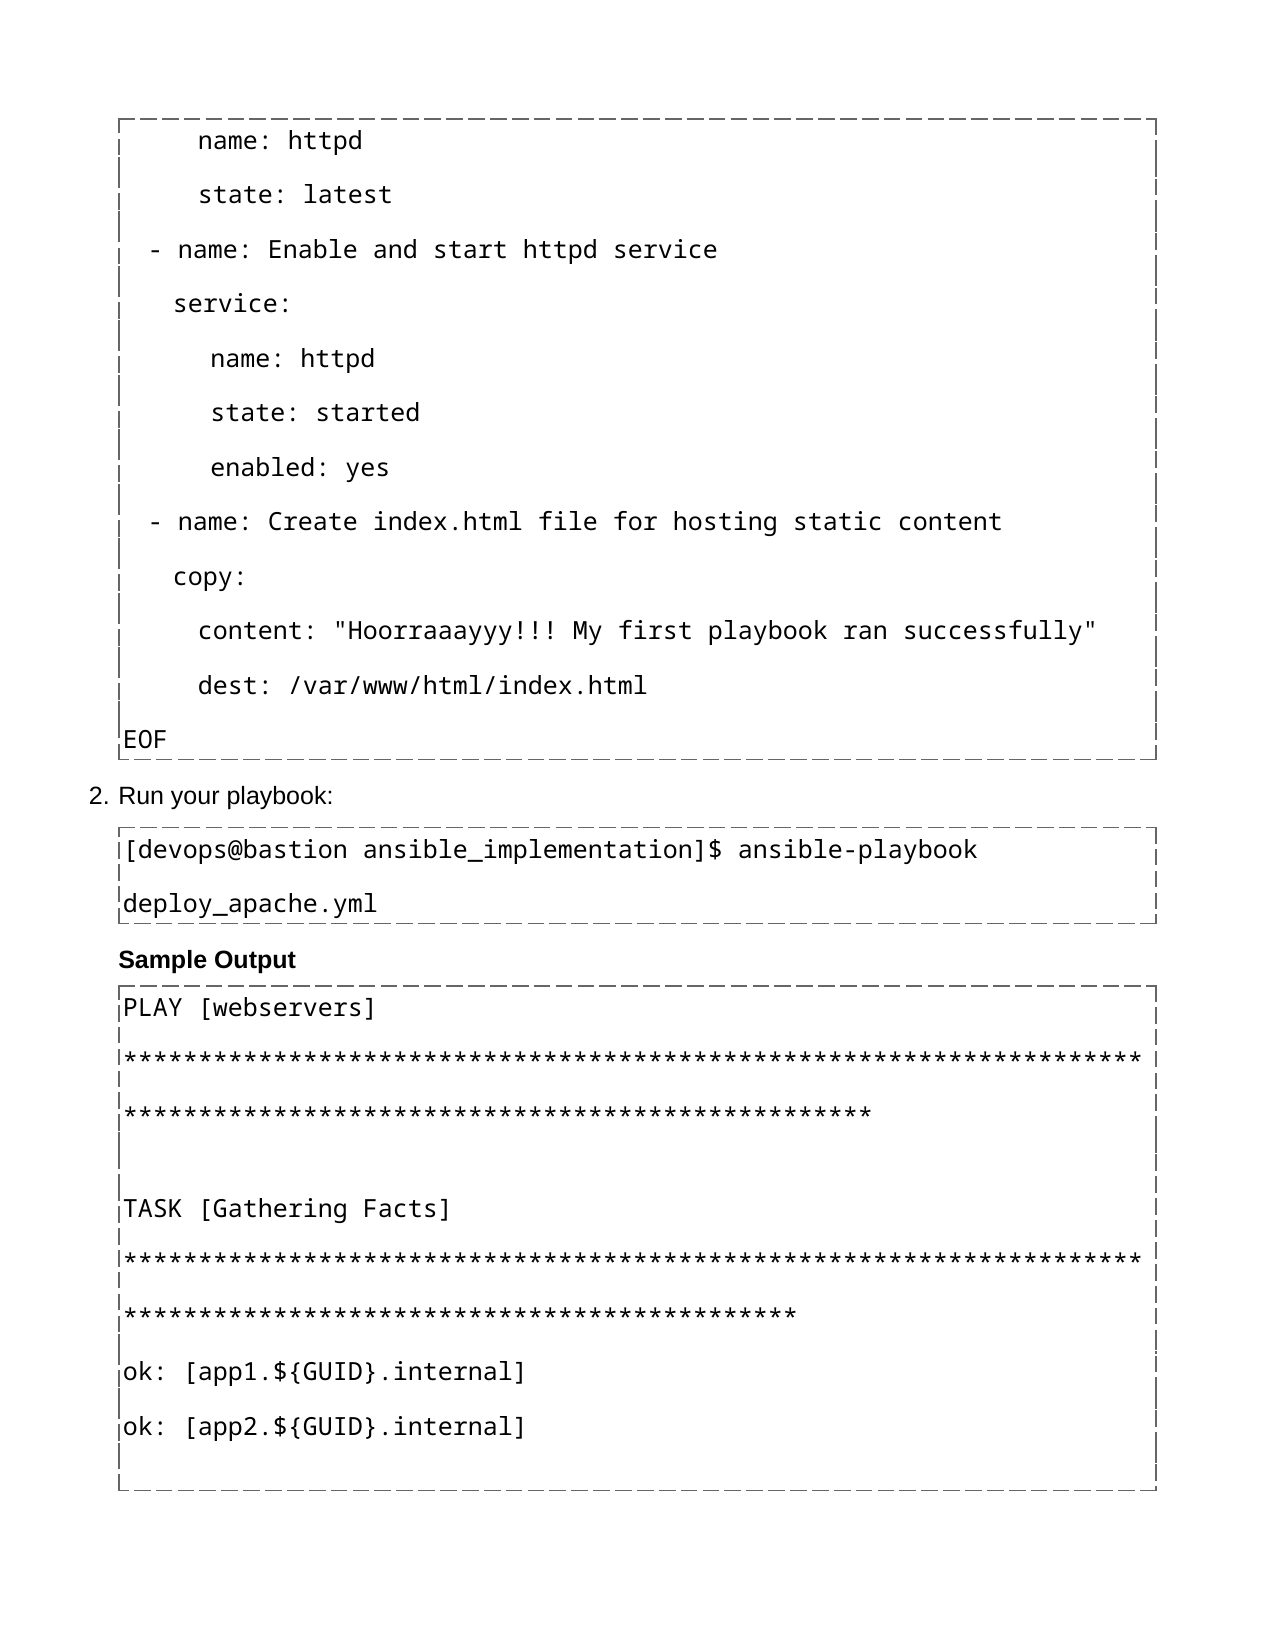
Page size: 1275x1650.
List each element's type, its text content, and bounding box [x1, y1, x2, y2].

list EOF [118, 717, 1157, 760]
list service: [118, 282, 1157, 320]
list state: started [118, 391, 1157, 429]
list ok: [app1.${GUID}.internal] [118, 1349, 1157, 1388]
list content: "Hoorraaayyy!!! My first playbook ran successfully" [118, 608, 1157, 647]
list enabled: yes [118, 445, 1157, 483]
list - name: Enable and start httpd service [118, 227, 1157, 266]
list Run your playbook: [118, 781, 1157, 809]
list PLAY [webservers] ********************************************************************************************************************** [118, 985, 1157, 1132]
list dest: /var/www/html/index.html [118, 663, 1157, 701]
list Sample Output [118, 945, 1157, 973]
list name: httpd [118, 336, 1157, 374]
list copy: [118, 554, 1157, 592]
list - name: Create index.html file for hosting static content [118, 499, 1157, 538]
list ok: [app2.${GUID}.internal] [118, 1404, 1157, 1443]
list TASK [Gathering Facts] ***************************************************************************************************************** [118, 1186, 1157, 1334]
list [devops@bastion ansible_implementation]$ ansible-playbook deploy_apache.yml [118, 827, 1157, 924]
list name: httpd [118, 118, 1157, 157]
list state: latest [118, 173, 1157, 211]
